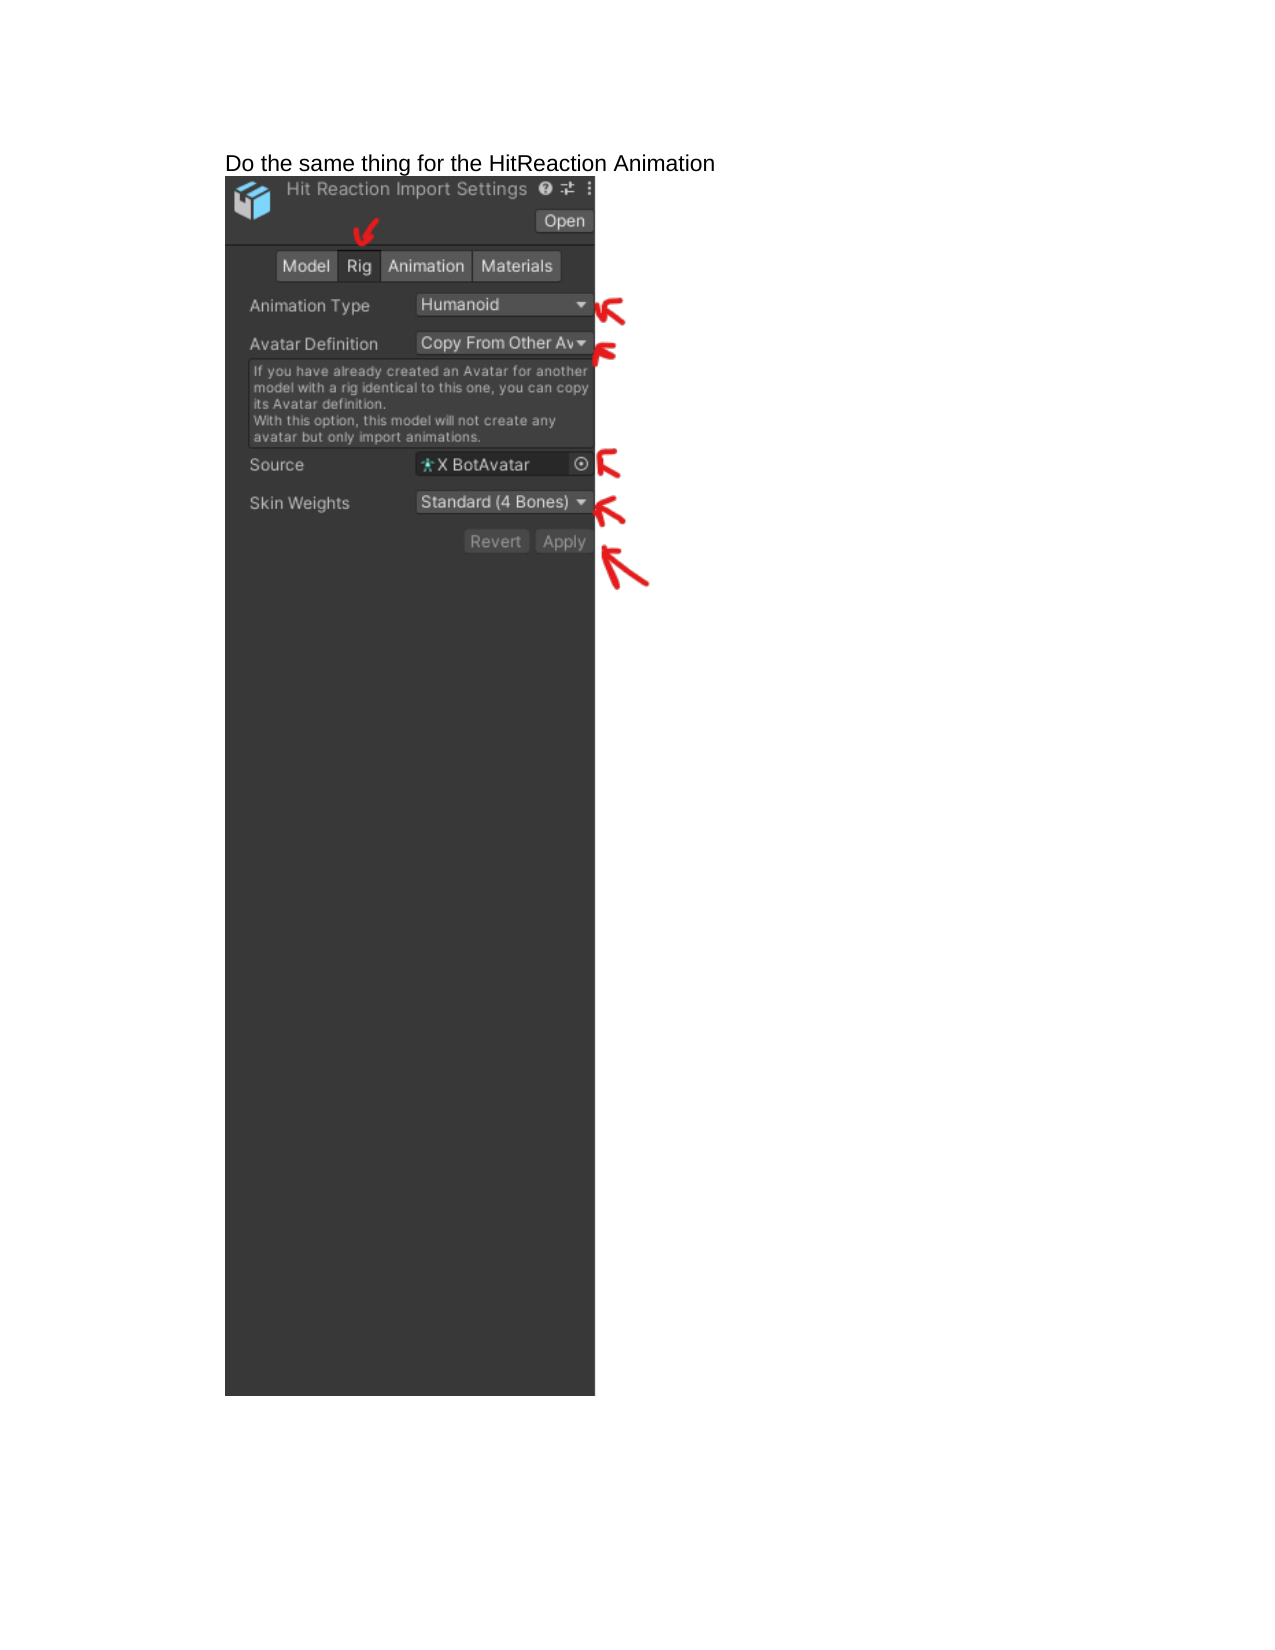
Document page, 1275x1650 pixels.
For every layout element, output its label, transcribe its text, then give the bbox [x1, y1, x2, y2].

text Do the same thing for the HitReaction Animation [225, 150, 1125, 1396]
picture [225, 176, 650, 1396]
